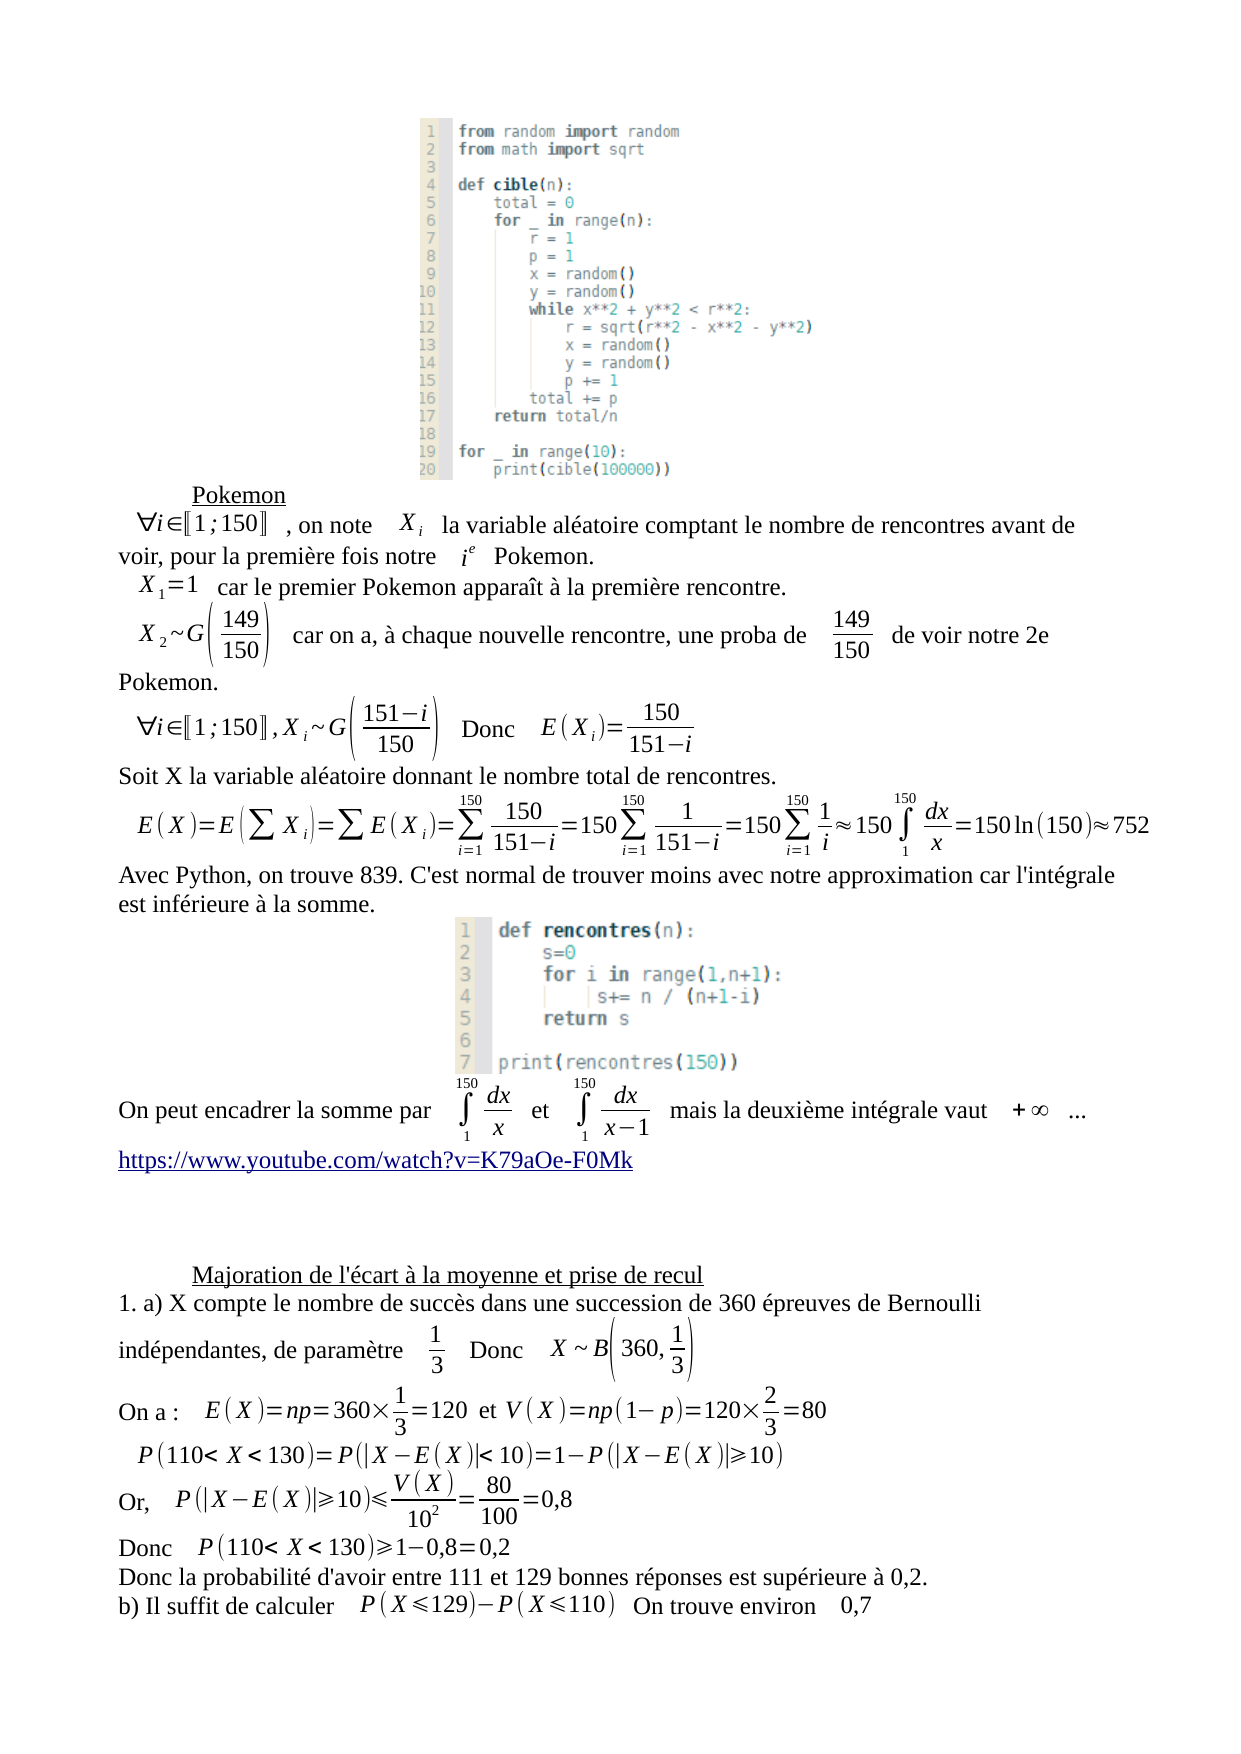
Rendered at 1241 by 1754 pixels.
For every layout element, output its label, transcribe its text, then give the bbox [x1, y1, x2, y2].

text On a : [118, 1382, 1122, 1441]
picture [455, 917, 785, 1074]
text https://www.youtube.com/watch?v=K79aOe-F0Mk [118, 1145, 1122, 1173]
text , on note la variable aléatoire comptant le nombre de rencontres avant de voir, pour la première fois notre Pokemon. [118, 508, 1122, 571]
text Donc [118, 1533, 1122, 1562]
text Pokemon [118, 118, 1122, 508]
text 1. a) X compte le nombre de succès dans une succession de 360 épreuves de Bernoulli indépendantes, de paramètre Donc [118, 1288, 1122, 1382]
text Soit X la variable aléatoire donnant le nombre total de rencontres. [118, 761, 1122, 789]
text On peut encadrer la somme par et mais la deuxième intégrale vaut ... [118, 918, 1122, 1145]
text car le premier Pokemon apparaît à la première rencontre. [118, 571, 1122, 602]
picture [420, 118, 820, 480]
text Donc [118, 696, 1122, 761]
text car on a, à chaque nouvelle rencontre, une proba de de voir notre 2e Pokemon. [118, 602, 1122, 696]
text Avec Python, on trouve 839. C'est normal de trouver moins avec notre approximation car l'intégrale est inférieure à la somme. [118, 860, 1122, 918]
text Majoration de l'écart à la moyenne et prise de recul [118, 1260, 1122, 1288]
text Donc la probabilité d'avoir entre 111 et 129 bonnes réponses est supérieure à 0,2. [118, 1562, 1122, 1591]
text b) Il suffit de calculer On trouve environ [118, 1591, 1122, 1619]
text Or, [118, 1470, 1122, 1533]
